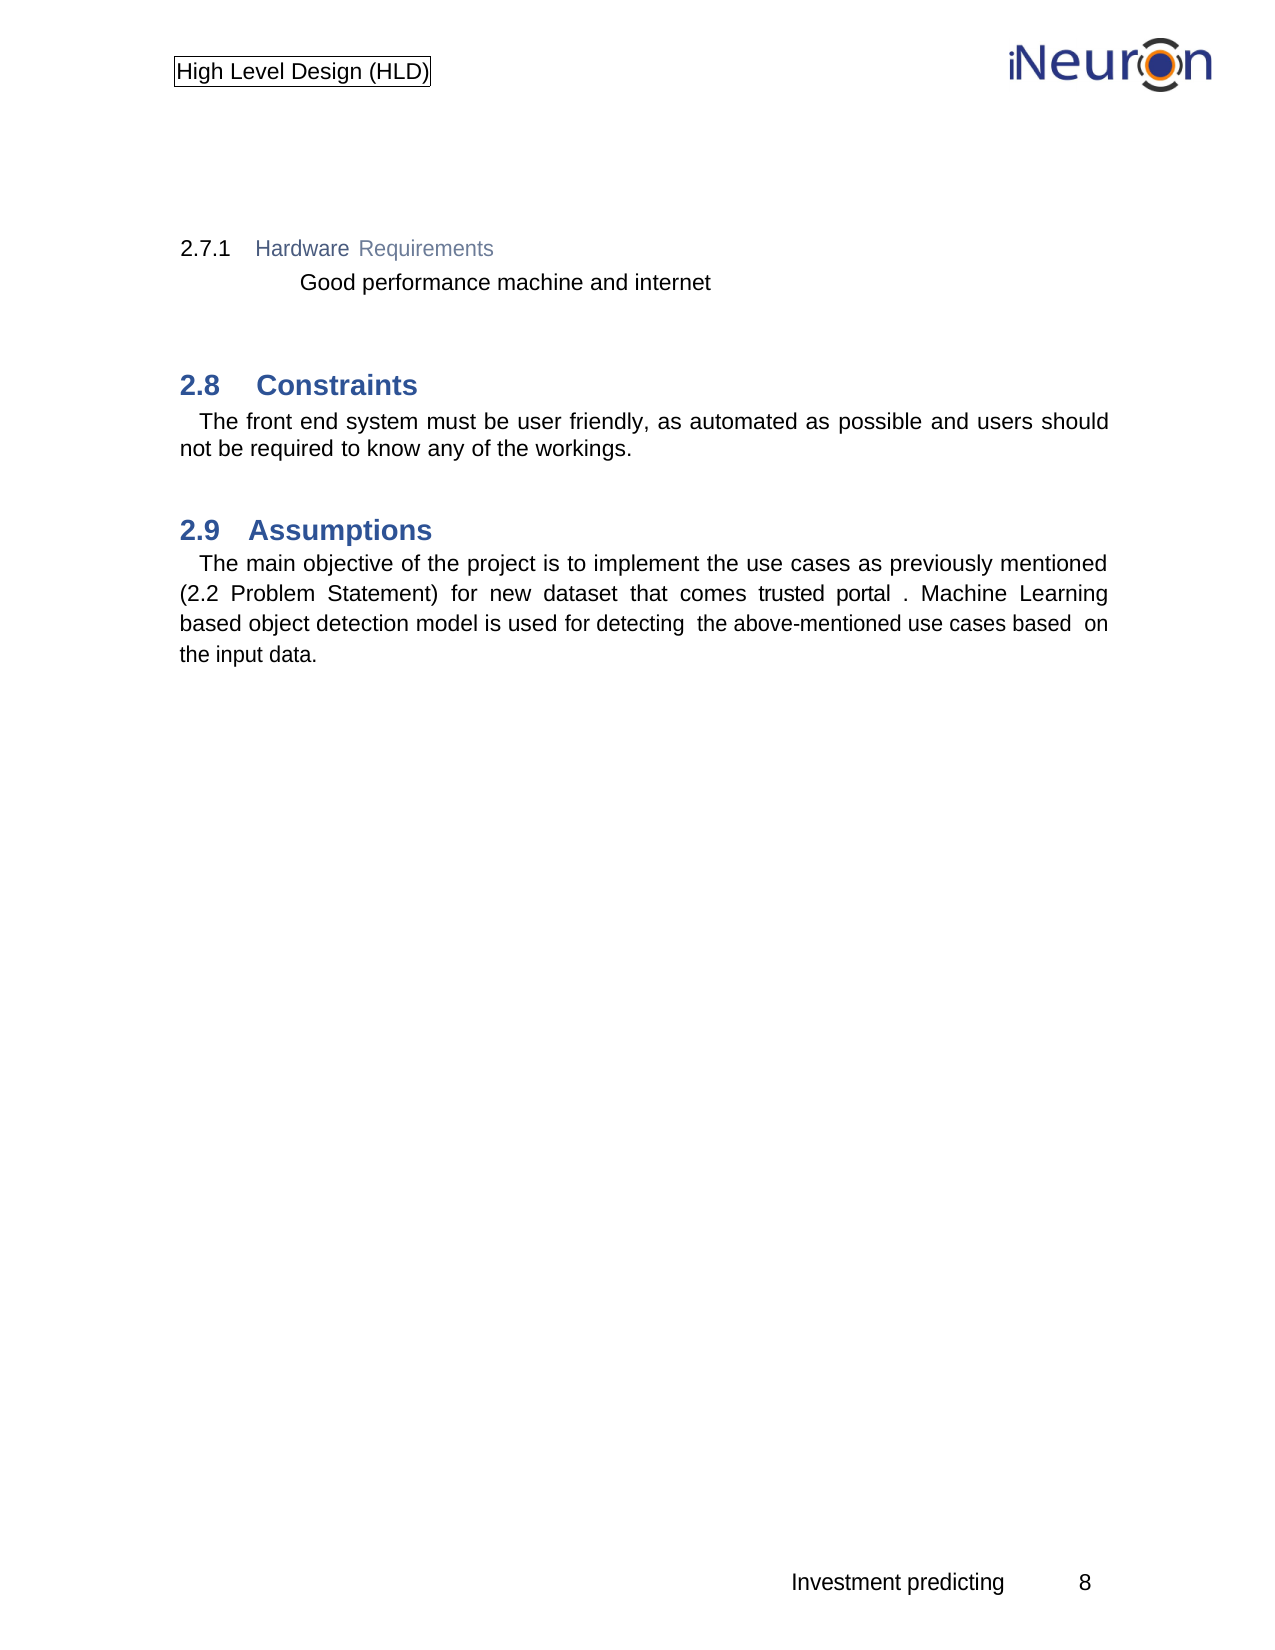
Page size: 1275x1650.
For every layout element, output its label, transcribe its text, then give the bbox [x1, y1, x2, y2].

picture [1009, 38, 1212, 92]
list Good performance machine and internet [156, 268, 1152, 295]
subtitle Assumptions [179, 513, 1152, 547]
subtitle Constraints [179, 368, 1152, 402]
list Hardware Requirements [180, 235, 1152, 262]
text The front end system must be user friendly, as automated as possible and users should not be required to know any of the workings. [179, 408, 1109, 462]
text The main objective of the project is to implement the use cases as previously mentioned (2.2 Problem Statement) for new dataset that comes trusted portal . Machine Learning based object detection model is used for detecting the above-mentioned use cases based on the input data. [179, 550, 1109, 667]
